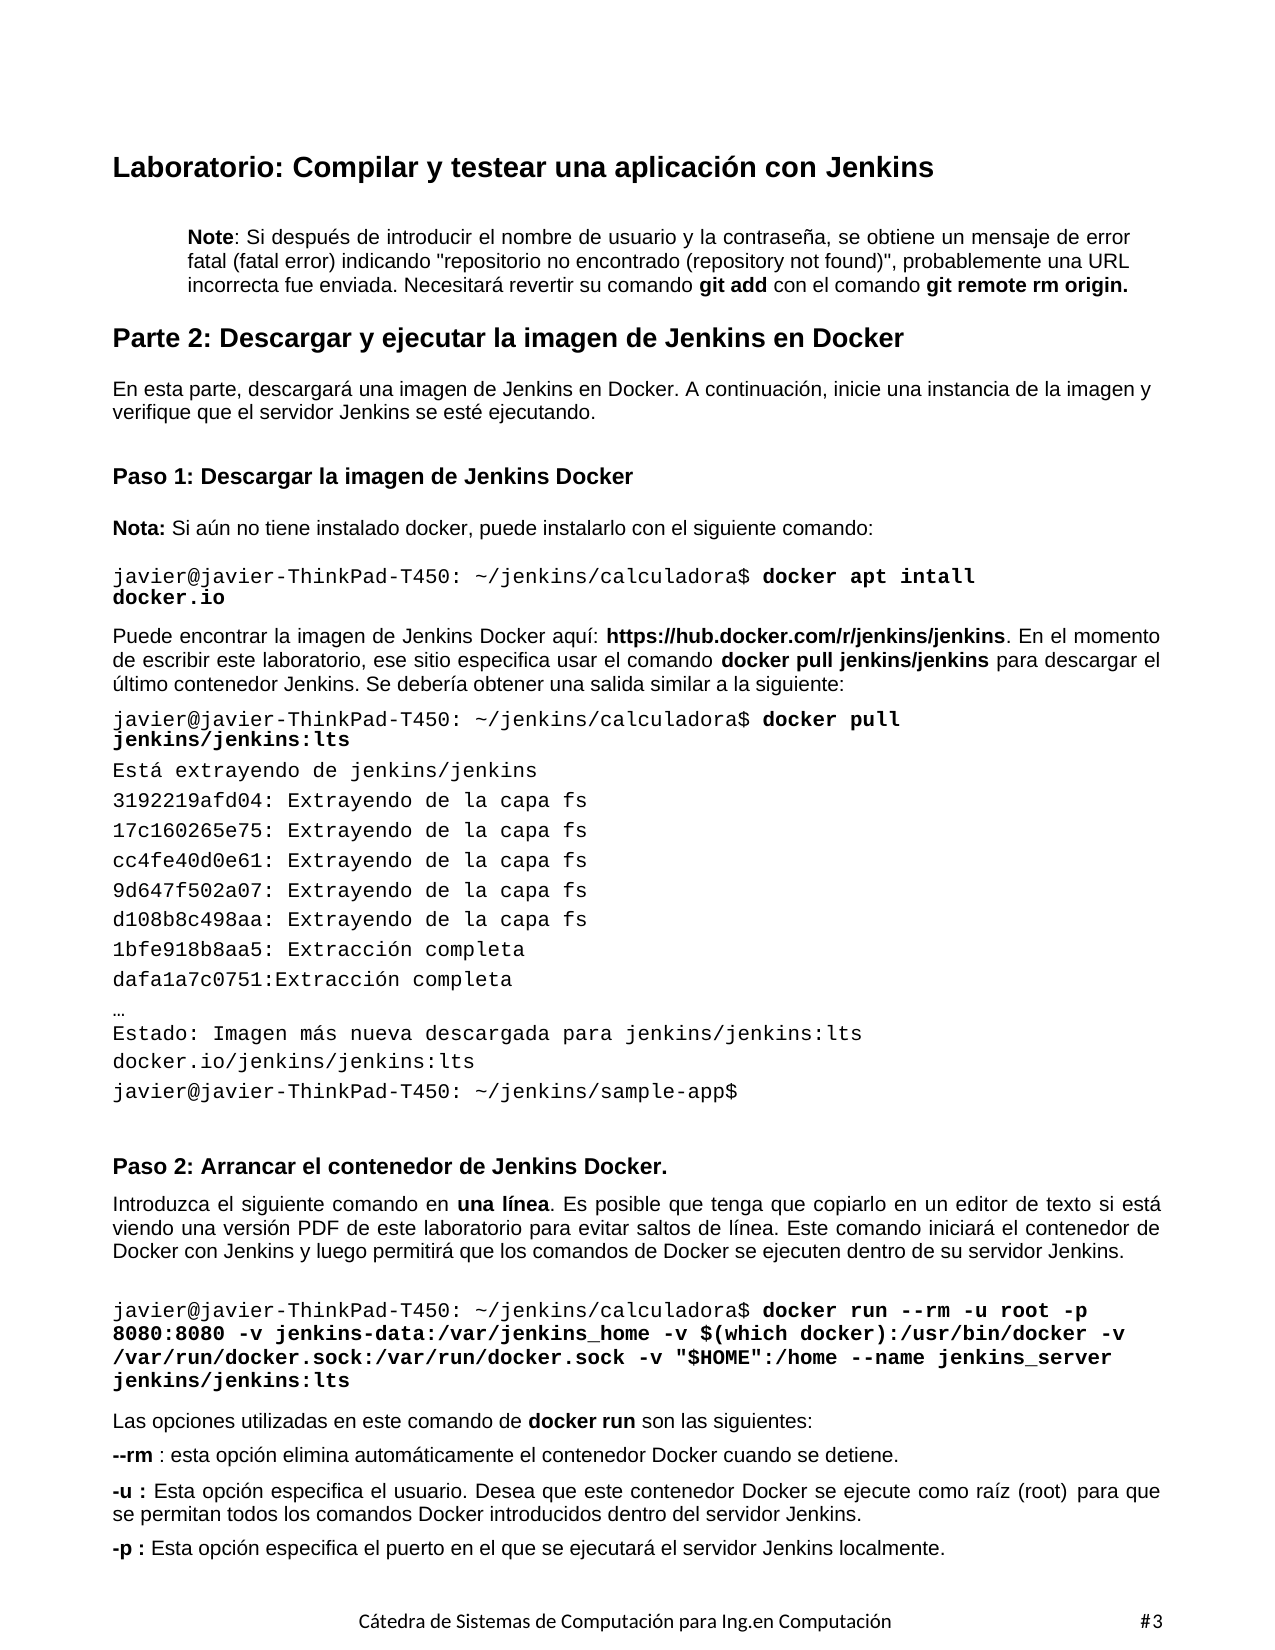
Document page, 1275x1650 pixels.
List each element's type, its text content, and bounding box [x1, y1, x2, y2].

list -p : Esta opción especifica el puerto en el que se ejecutará el servidor Jenkins localmente. [112, 1536, 1162, 1560]
text Puede encontrar la imagen de Jenkins Docker aquí: https://hub.docker.com/r/jenkins/jenkins. En el momento de escribir este laboratorio, ese sitio especifica usar el comando docker pull jenkins/jenkins para descargar el último contenedor Jenkins. Se debería obtener una salida similar a la siguiente: [112, 624, 1160, 695]
text Las opciones utilizadas en este comando de docker run son las siguientes: [112, 1409, 1162, 1433]
text 9d647f502a07: Extrayendo de la capa fs [112, 879, 1162, 903]
list --rm : esta opción elimina automáticamente el contenedor Docker cuando se detiene. [112, 1443, 1162, 1467]
text 1bfe918b8aa5: Extracción completa [112, 939, 1162, 963]
text Nota: Si aún no tiene instalado docker, puede instalarlo con el siguiente comando: [112, 516, 1162, 540]
text … [112, 999, 1162, 1023]
text 3192219afd04: Extrayendo de la capa fs [112, 790, 1162, 813]
text Note: Si después de introducir el nombre de usuario y la contraseña, se obtiene un mensaje de error fatal (fatal error) indicando "repositorio no encontrado (repository not found)", probablemente una URL incorrecta fue enviada. Necesitará revertir su comando git add con el comando git remote rm origin. [187, 226, 1131, 297]
text Está extrayendo de jenkins/jenkins [112, 760, 1162, 784]
text javier@javier-ThinkPad-T450: ~/jenkins/calculadora$ docker apt intall docker.io [112, 566, 987, 611]
text Paso 2: Arrancar el contenedor de Jenkins Docker. [112, 1153, 1162, 1179]
text Parte 2: Descargar y ejecutar la imagen de Jenkins en Docker [112, 322, 1162, 353]
text Introduzca el siguiente comando en una línea. Es posible que tenga que copiarlo en un editor de texto si está viendo una versión PDF de este laboratorio para evitar saltos de línea. Este comando iniciará el contenedor de Docker con Jenkins y luego permitirá que los comandos de Docker se ejecuten dentro de su servidor Jenkins. [112, 1192, 1162, 1263]
text Estado: Imagen más nueva descargada para jenkins/jenkins:lts docker.io/jenkins/jenkins:lts [112, 1023, 862, 1075]
text En esta parte, descargará una imagen de Jenkins en Docker. A continuación, inicie una instancia de la imagen y verifique que el servidor Jenkins se esté ejecutando. [112, 377, 1152, 424]
text javier@javier-ThinkPad-T450: ~/jenkins/calculadora$ docker run --rm -u root -p 8080:8080 -v jenkins-data:/var/jenkins_home -v $(which docker):/usr/bin/docker -v /var/run/docker.sock:/var/run/docker.sock -v "$HOME":/home --name jenkins_server jenkins/jenkins:lts [112, 1299, 1162, 1394]
text d108b8c498aa: Extrayendo de la capa fs [112, 909, 1162, 933]
text 17c160265e75: Extrayendo de la capa fs [112, 820, 1162, 843]
text dafa1a7c0751:Extracción completa [112, 969, 1162, 993]
text javier@javier-ThinkPad-T450: ~/jenkins/calculadora$ docker pull jenkins/jenkins:lts [112, 708, 987, 753]
text javier@javier-ThinkPad-T450: ~/jenkins/sample-app$ [112, 1081, 1162, 1104]
text cc4fe40d0e61: Extrayendo de la capa fs [112, 850, 1162, 873]
list -u : Esta opción especifica el usuario. Desea que este contenedor Docker se ejecute como raíz (root) para que se permitan todos los comandos Docker introducidos dentro del servidor Jenkins. [112, 1480, 1160, 1526]
text Paso 1: Descargar la imagen de Jenkins Docker [112, 463, 1162, 489]
